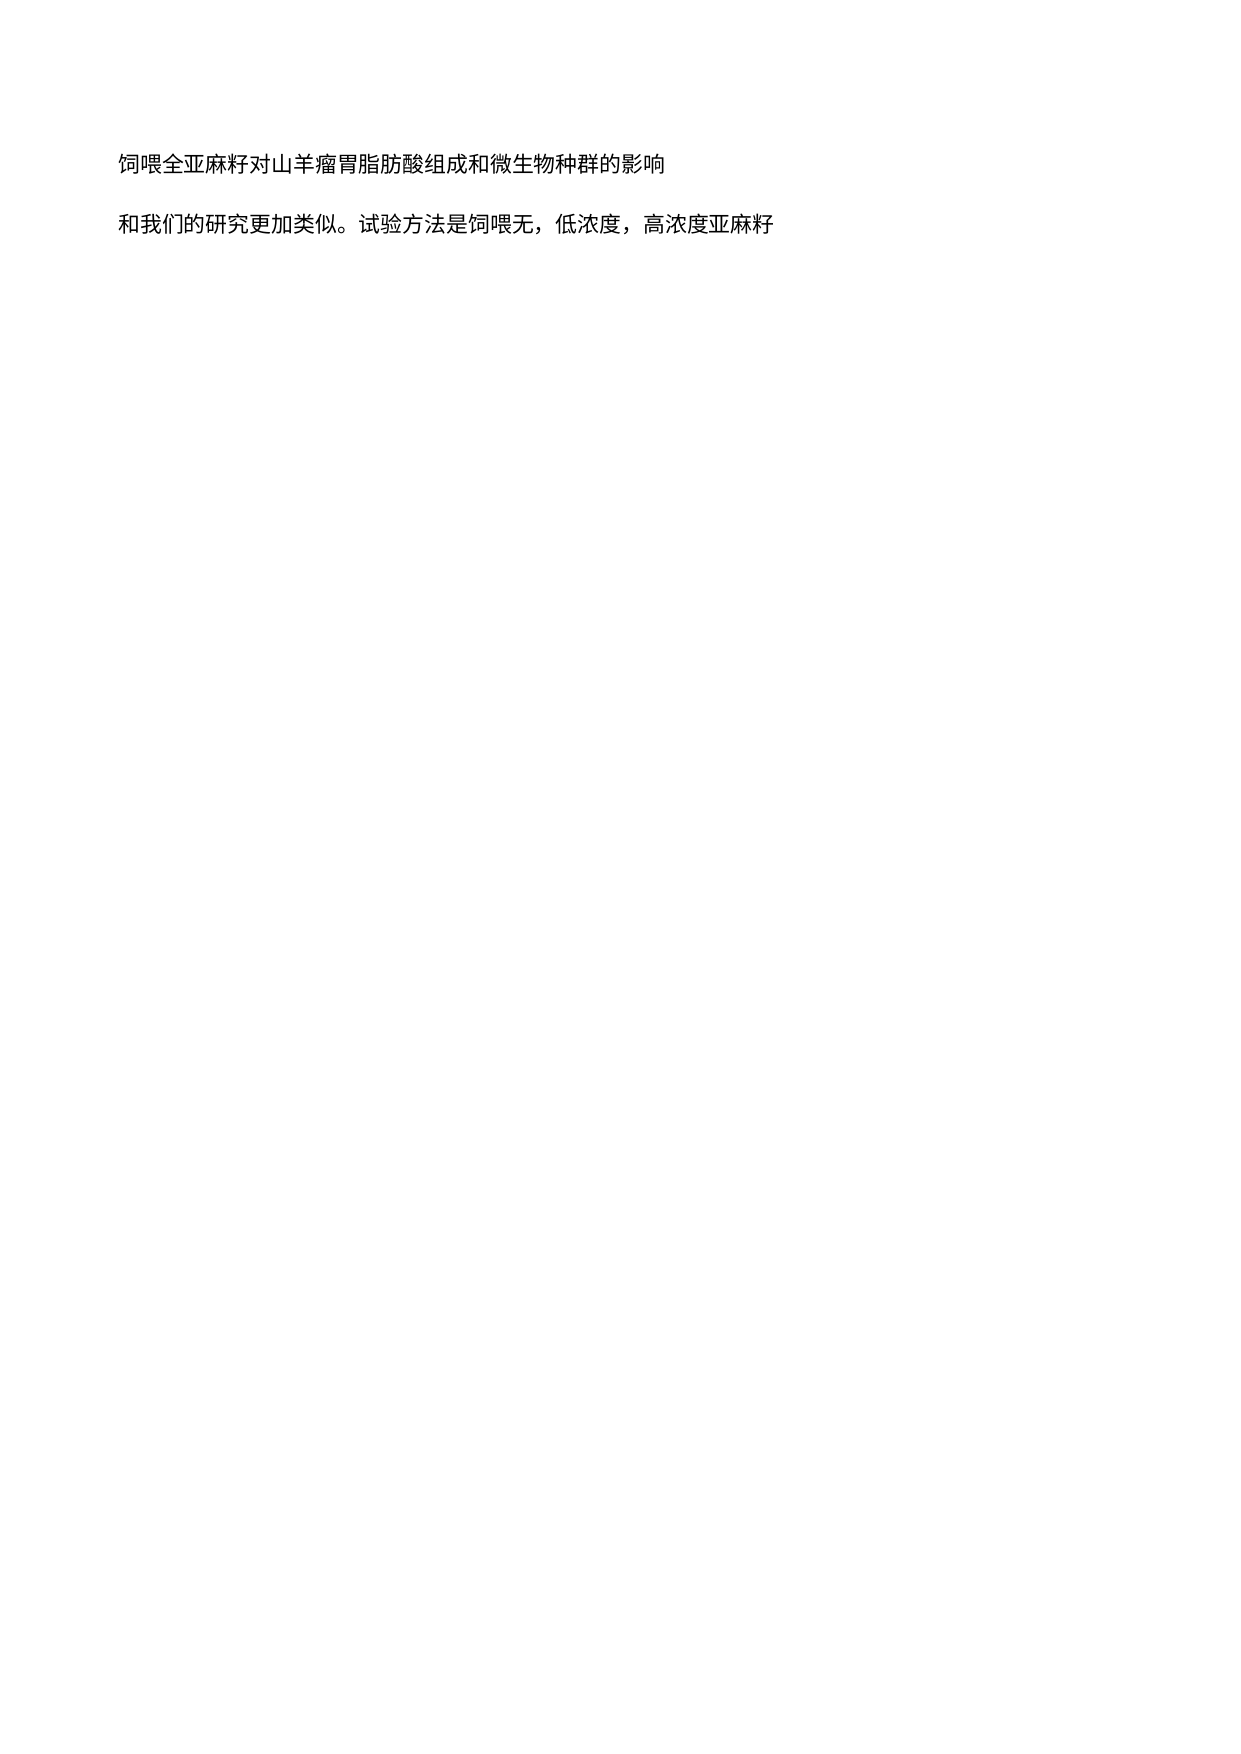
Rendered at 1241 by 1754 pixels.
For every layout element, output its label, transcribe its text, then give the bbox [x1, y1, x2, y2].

text 和我们的研究更加类似。试验方法是饲喂无，低浓度，高浓度亚麻籽 [118, 207, 1122, 239]
text 饲喂全亚麻籽对山羊瘤胃脂肪酸组成和微生物种群的影响 [118, 147, 1122, 178]
